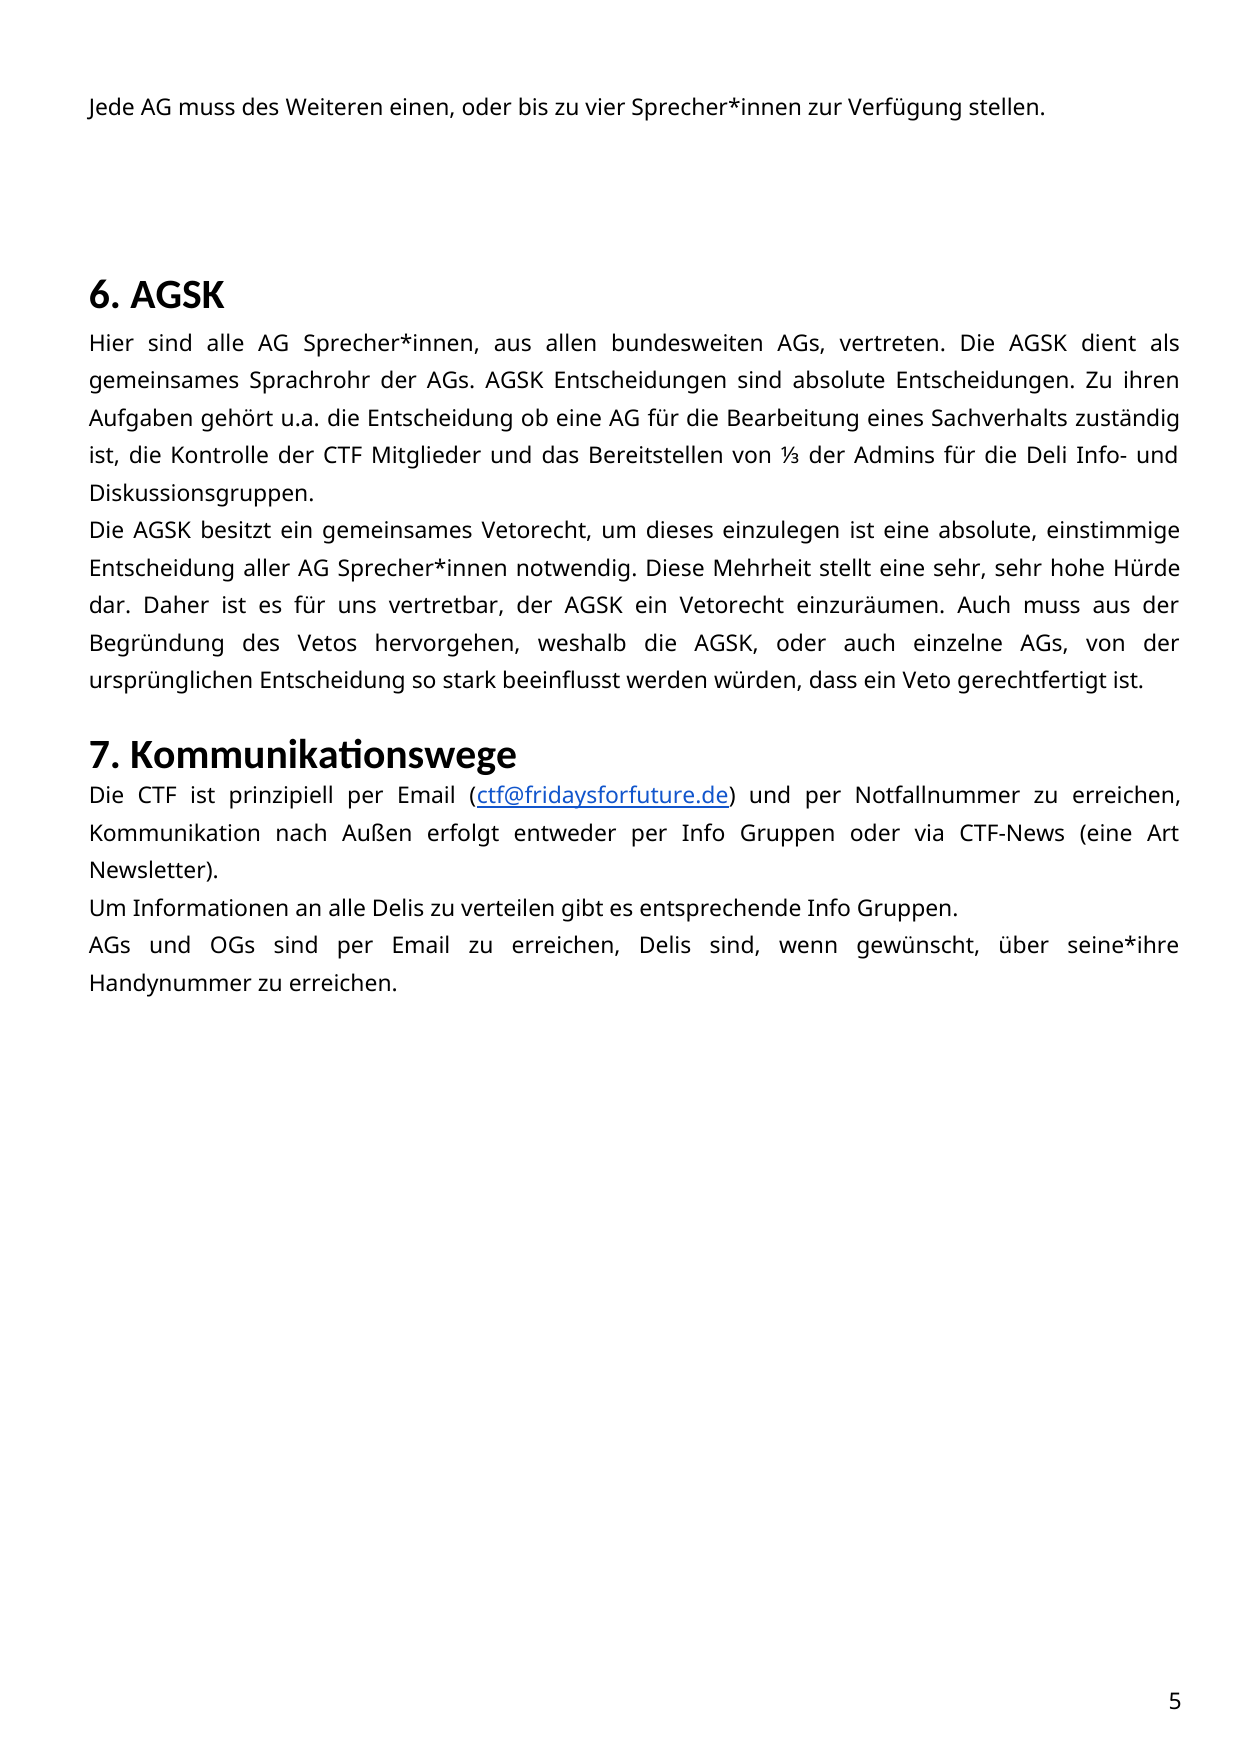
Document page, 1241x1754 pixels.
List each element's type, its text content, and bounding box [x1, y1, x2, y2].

text Um Informationen an alle Delis zu verteilen gibt es entsprechende Info Gruppen. [88, 892, 1181, 923]
text Die AGSK besitzt ein gemeinsames Vetorecht, um dieses einzulegen ist eine absolute, einstimmige Entscheidung aller AG Sprecher*innen notwendig. Diese Mehrheit stellt eine sehr, sehr hohe Hürde dar. Daher ist es für uns vertretbar, der AGSK ein Vetorecht einzuräumen. Auch muss aus der Begründung des Vetos hervorgehen, weshalb die AGSK, oder auch einzelne AGs, von der ursprünglichen Entscheidung so stark beeinflusst werden würden, dass ein Veto gerechtfertigt ist. [88, 514, 1181, 695]
subtitle 6. AGSK [88, 268, 1181, 319]
text Jede AG muss des Weiteren einen, oder bis zu vier Sprecher*innen zur Verfügung stellen. [88, 91, 1181, 122]
text Die CTF ist prinzipiell per Email (ctf@fridaysforfuture.de) und per Notfallnummer zu erreichen, Kommunikation nach Außen erfolgt entweder per Info Gruppen oder via CTF-News (eine Art Newsletter). [88, 779, 1181, 886]
subtitle 7. Kommunikationswege [88, 728, 1181, 779]
text AGs und OGs sind per Email zu erreichen, Delis sind, wenn gewünscht, über seine*ihre Handynummer zu erreichen. [88, 929, 1181, 998]
text Hier sind alle AG Sprecher*innen, aus allen bundesweiten AGs, vertreten. Die AGSK dient als gemeinsames Sprachrohr der AGs. AGSK Entscheidungen sind absolute Entscheidungen. Zu ihren Aufgaben gehört u.a. die Entscheidung ob eine AG für die Bearbeitung eines Sachverhalts zuständig ist, die Kontrolle der CTF Mitglieder und das Bereitstellen von ⅓ der Admins für die Deli Info- und Diskussionsgruppen. [88, 326, 1181, 508]
